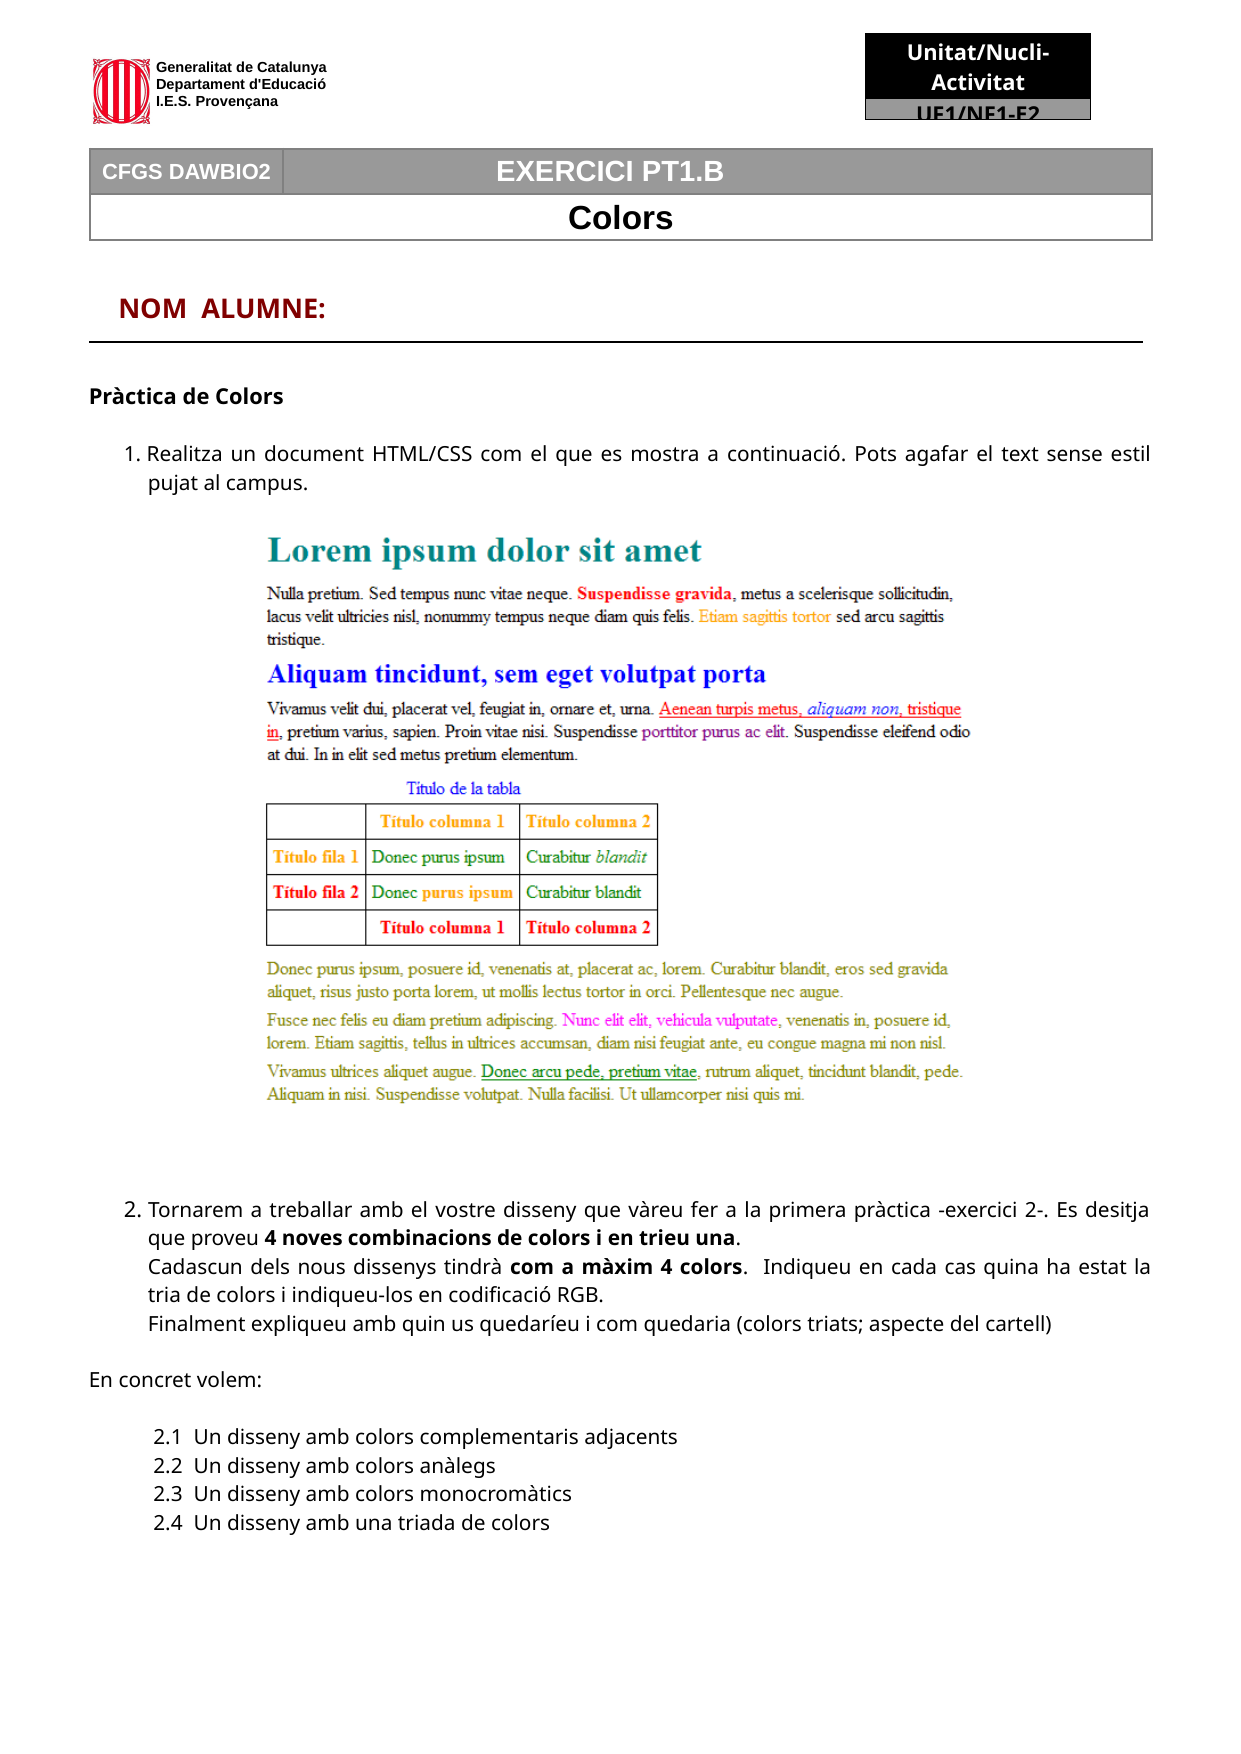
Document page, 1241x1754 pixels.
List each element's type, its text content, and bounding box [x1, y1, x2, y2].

subtitle Pràctica de Colors [88, 381, 1152, 411]
table_header CFGS DAWBIO2 [866, 99, 1090, 119]
table_header CFGS DAWBIO2 [91, 150, 282, 193]
list Cadascun dels nous dissenys tindrà com a màxim 4 colors. Indiqueu en cada cas quina ha estat la tria de colors i indiqueu-los en codificació RGB. [118, 1252, 1152, 1309]
list Un disseny amb colors anàlegs [148, 1451, 1152, 1479]
picture [257, 524, 983, 1109]
picture [90, 57, 154, 126]
list Tornarem a treballar amb el vostre disseny que vàreu fer a la primera pràctica -exercici 2-. Es desitja que proveu 4 noves combinacions de colors i en trieu una. [118, 1193, 1152, 1252]
table_header EXERCICI PT1.B [284, 150, 1151, 193]
text En concret volem: [88, 1337, 1152, 1394]
list Un disseny amb una triada de colors [148, 1508, 1152, 1536]
text NOM ALUMNE: [118, 289, 1152, 326]
table_cell Colors [91, 195, 1151, 239]
list Finalment expliqueu amb quin us quedaríeu i com quedaria (colors triats; aspecte del cartell) [118, 1309, 1152, 1337]
list Realitza un document HTML/CSS com el que es mostra a continuació. Pots agafar el text sense estil pujat al campus. [118, 439, 1152, 496]
list Un disseny amb colors complementaris adjacents [148, 1422, 1152, 1451]
table_cell [90, 241, 1152, 289]
list Un disseny amb colors monocromàtics [148, 1479, 1152, 1508]
